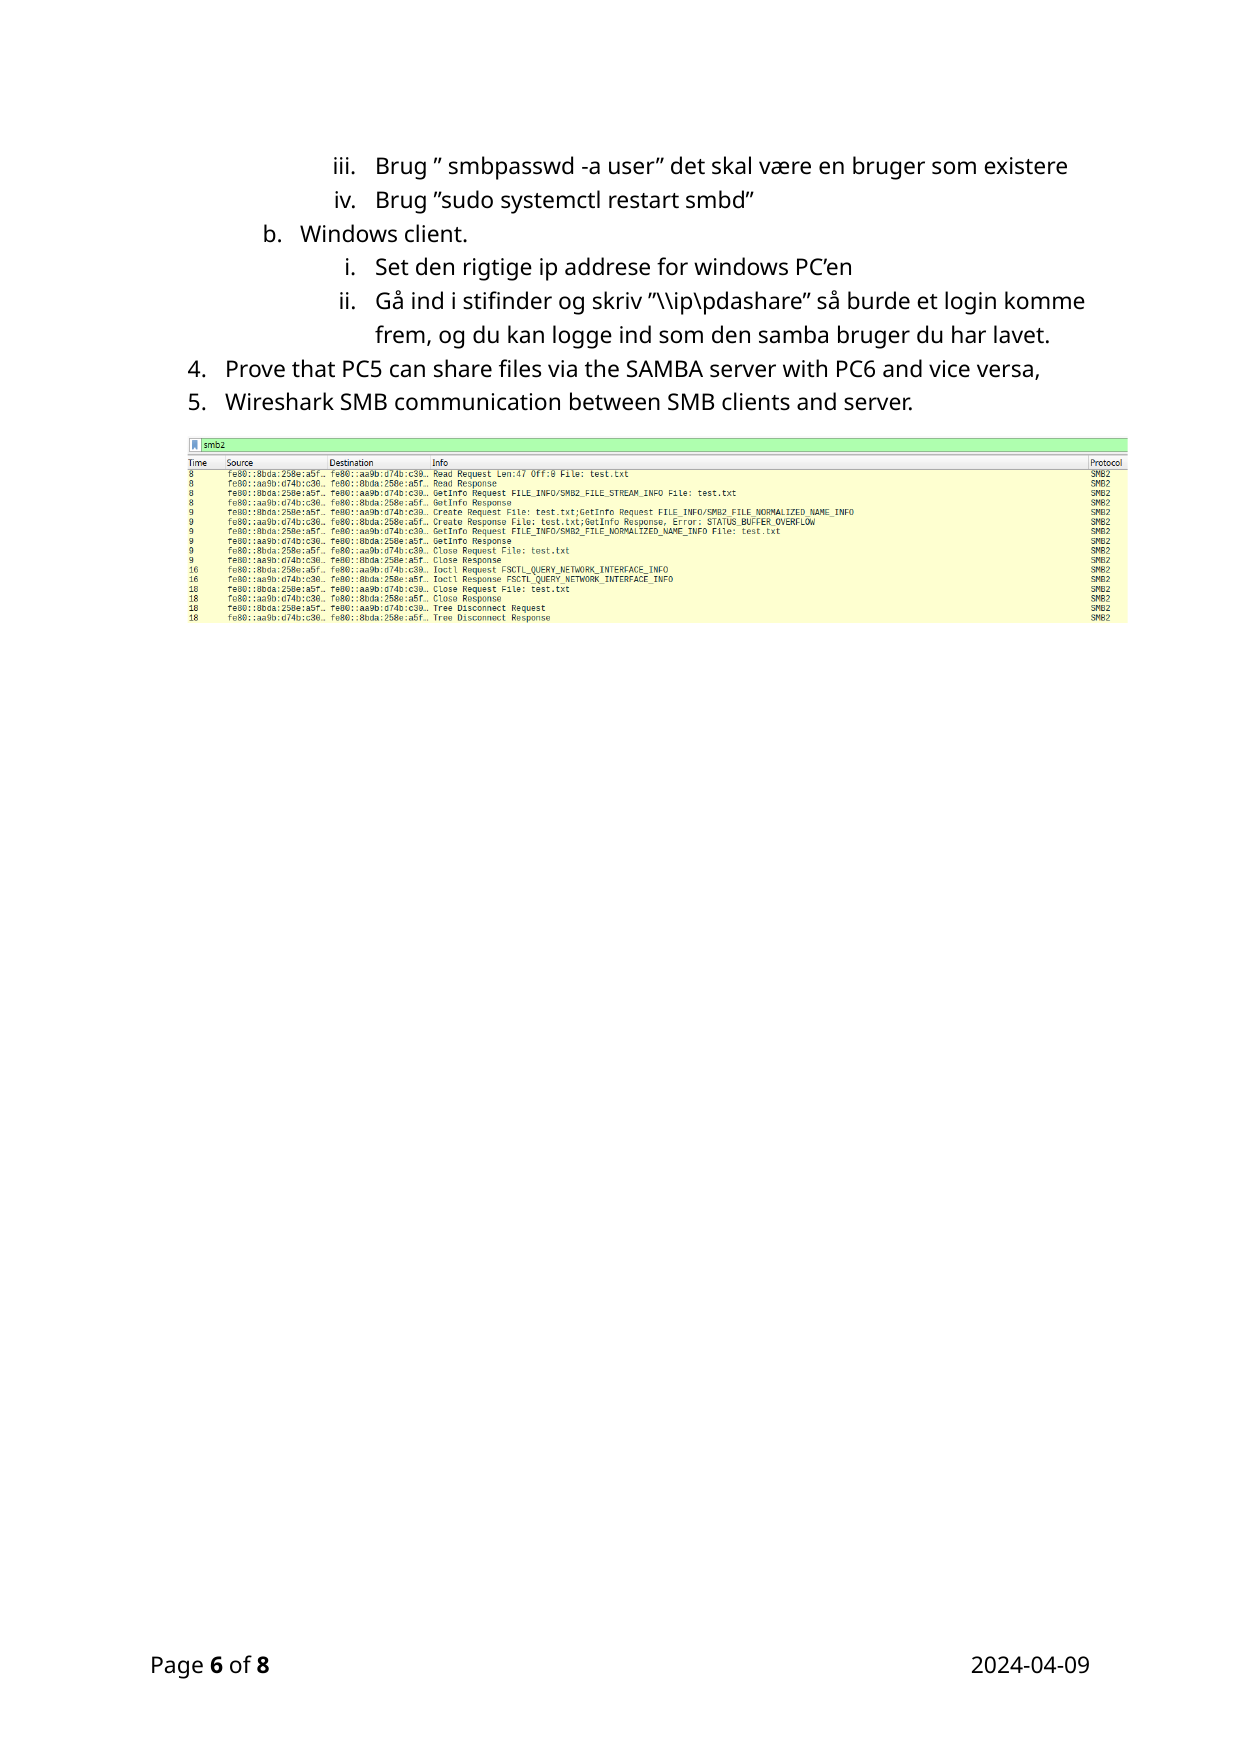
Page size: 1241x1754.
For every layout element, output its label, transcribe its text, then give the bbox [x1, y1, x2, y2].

list Wireshark SMB communication between SMB clients and server. [187, 386, 1090, 417]
list Brug ”sudo systemctl restart smbd” [356, 184, 1090, 215]
list Brug ” smbpasswd -a user” det skal være en bruger som existere [356, 150, 1090, 181]
list Gå ind i stifinder og skriv ”\\ip\pdashare” så burde et login komme frem, og du kan logge ind som den samba bruger du har lavet. [356, 285, 1090, 350]
picture [187, 436, 1128, 623]
list Windows client. [262, 217, 1090, 249]
list Prove that PC5 can share files via the SAMBA server with PC6 and vice versa, [187, 352, 1090, 384]
list Set den rigtige ip addrese for windows PC’en [356, 251, 1090, 282]
